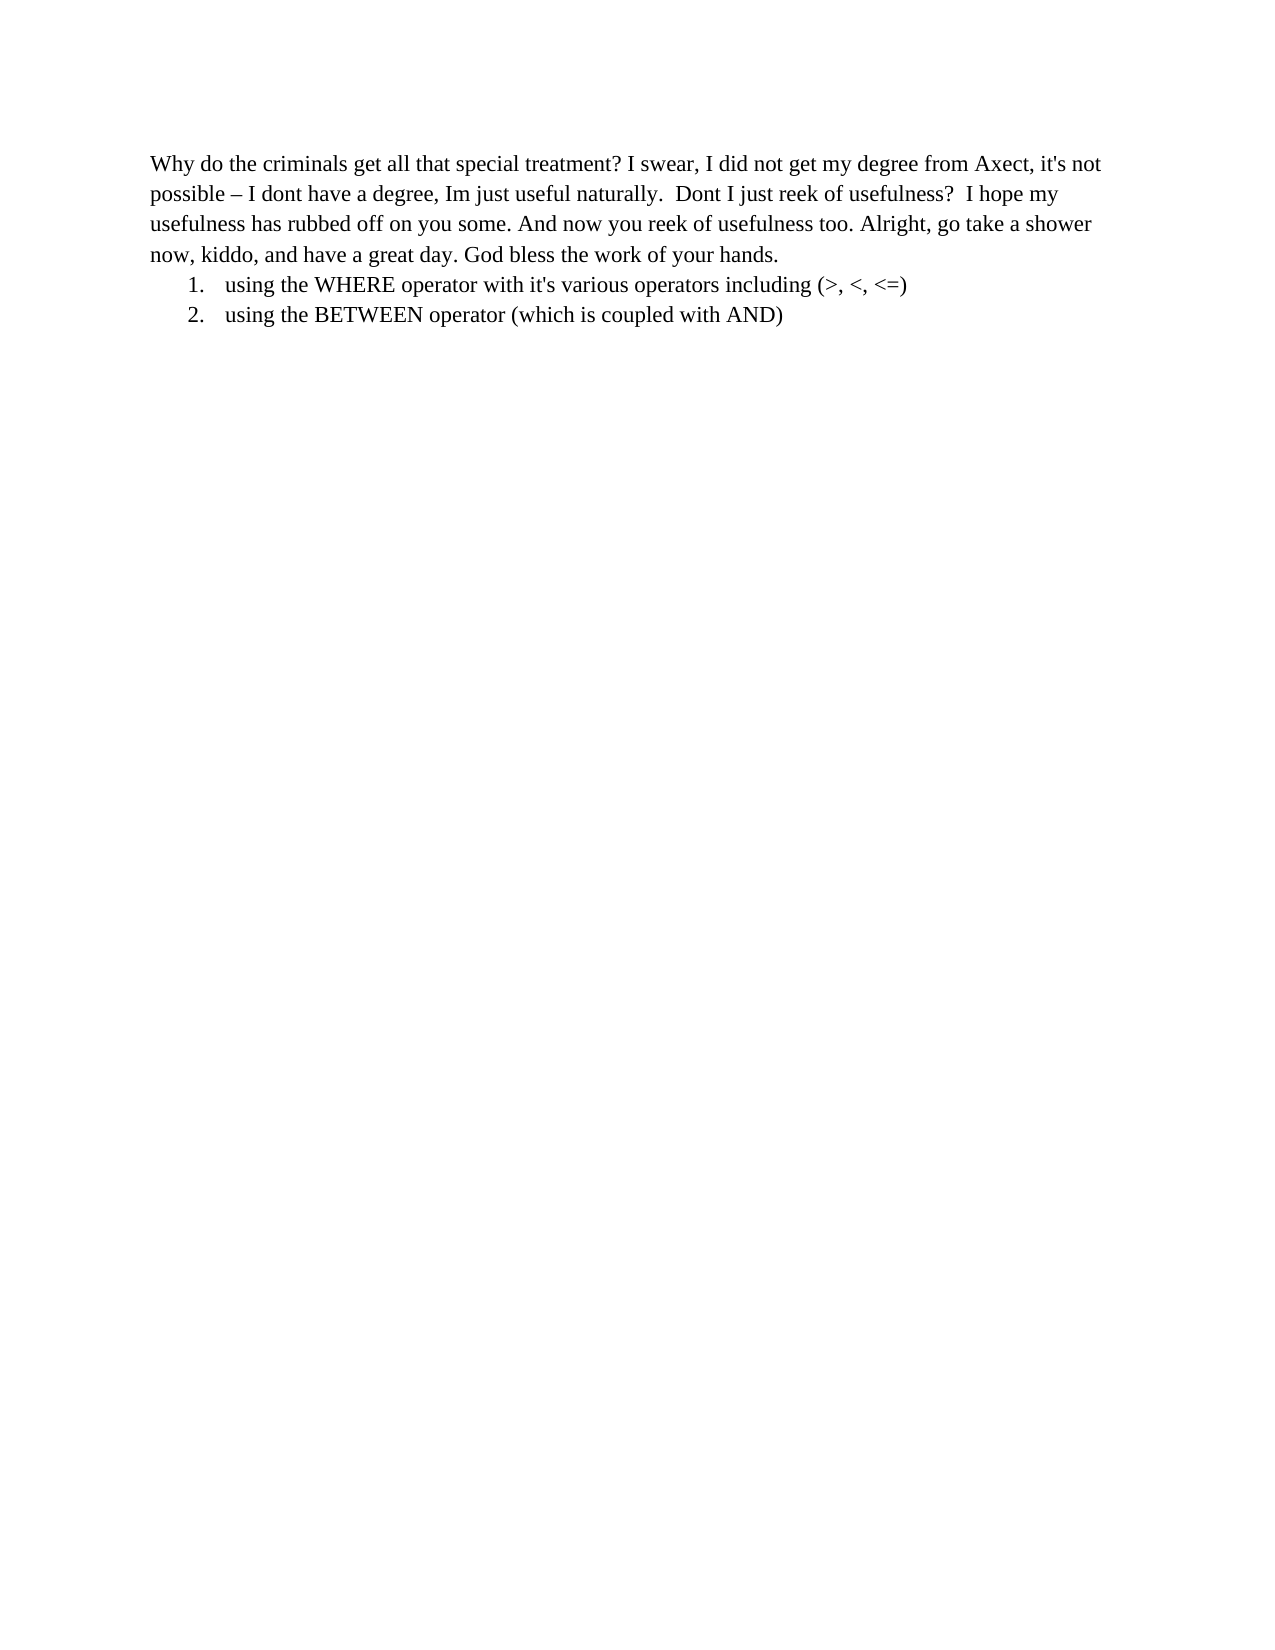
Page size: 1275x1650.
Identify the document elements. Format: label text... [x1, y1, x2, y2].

text Why do the criminals get all that special treatment? I swear, I did not get my degree from Axect, it's not possible – I dont have a degree, Im just useful naturally. Dont I just reek of usefulness? I hope my usefulness has rubbed off on you some. And now you reek of usefulness too. Alright, go take a shower now, kiddo, and have a great day. God bless the work of your hands. [150, 150, 1125, 267]
list using the BETWEEN operator (which is coupled with AND) [187, 301, 1125, 327]
list using the WHERE operator with it's various operators including (>, <, <=) [187, 271, 1125, 297]
